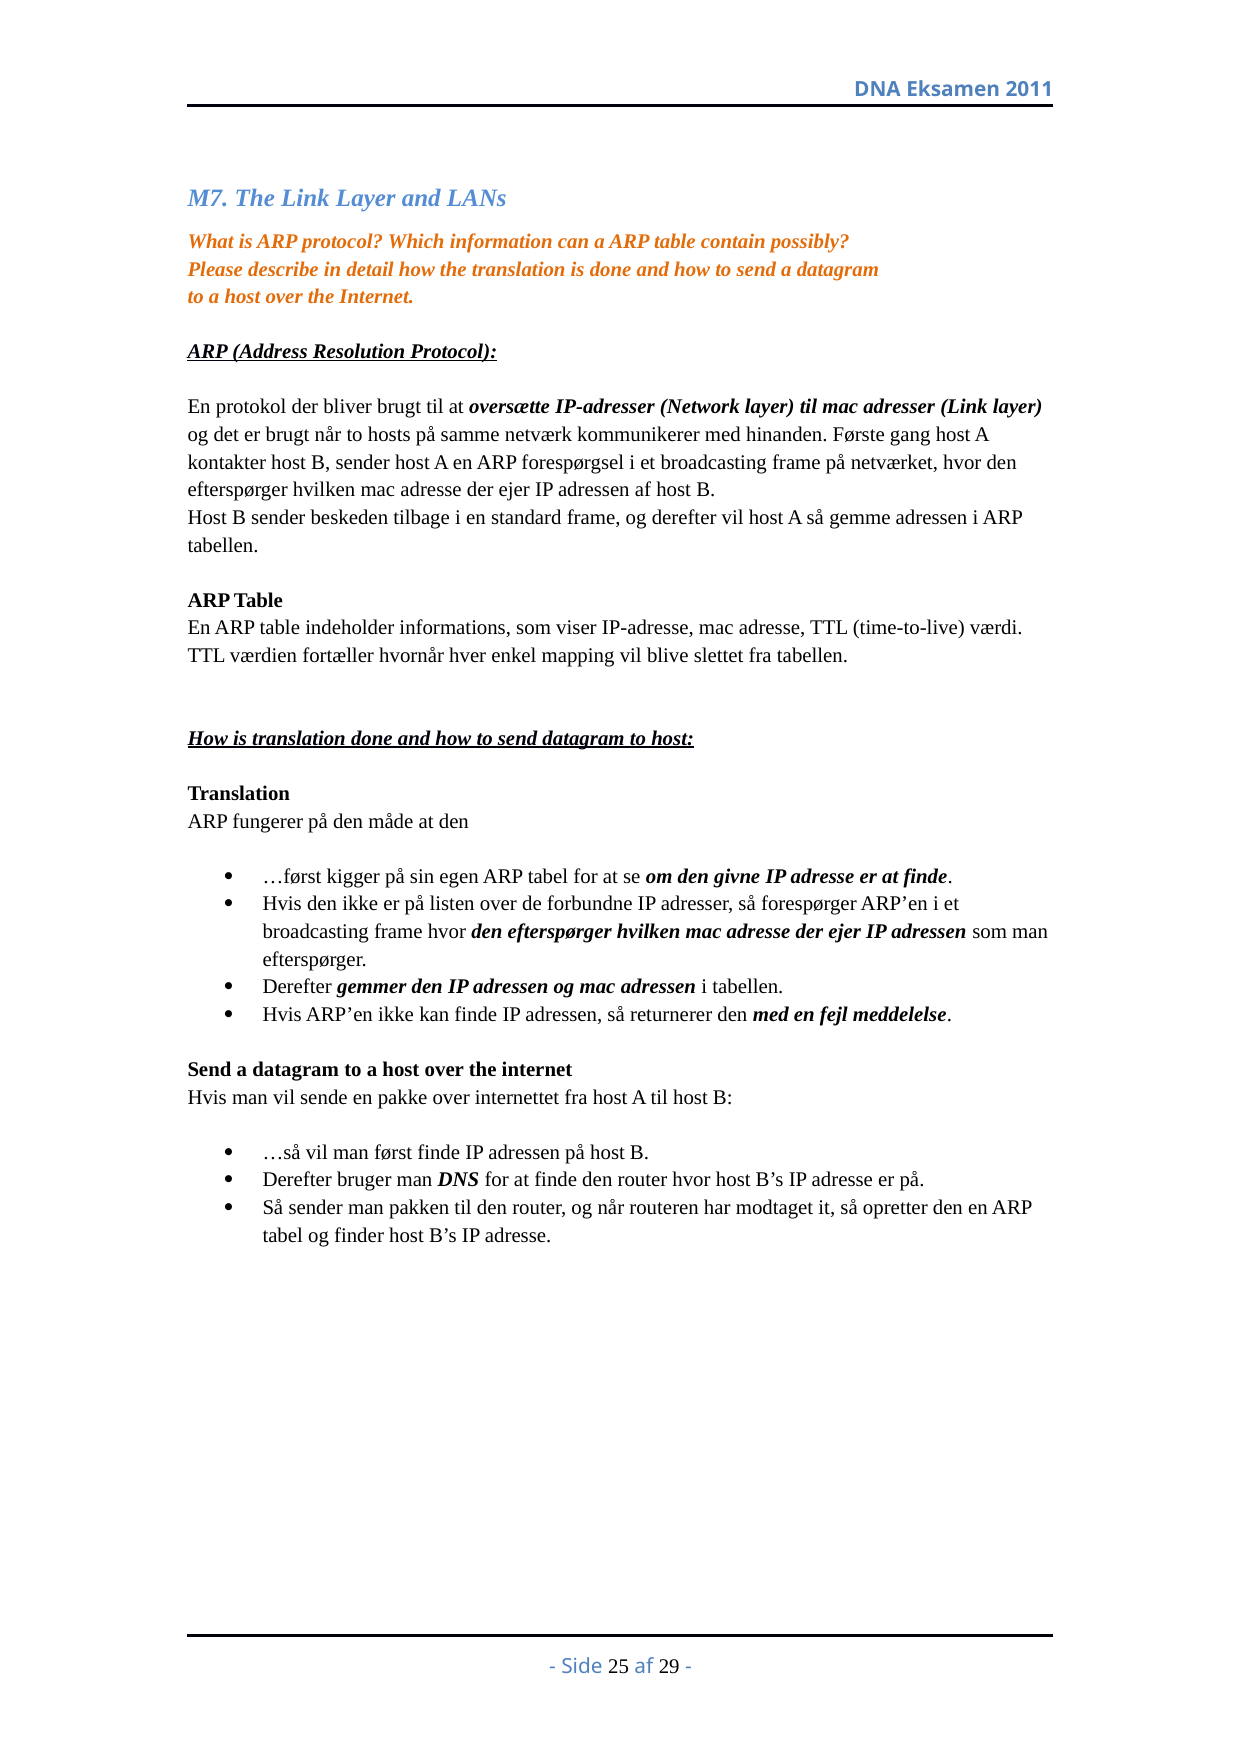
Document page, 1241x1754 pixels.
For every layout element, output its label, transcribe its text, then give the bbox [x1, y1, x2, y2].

text ARP (Address Resolution Protocol): [187, 339, 1053, 363]
text Translation [187, 781, 1053, 805]
text to a host over the Internet. [187, 284, 1053, 308]
text ARP Table [187, 588, 1053, 612]
text Please describe in detail how the translation is done and how to send a datagram [187, 256, 1053, 281]
text Host B sender beskeden tilbage i en standard frame, og derefter vil host A så gemme adressen i ARP tabellen. [187, 505, 1053, 557]
list Så sender man pakken til den router, og når routeren har modtaget it, så opretter den en ARP tabel og finder host B’s IP adresse. [225, 1195, 1053, 1247]
text ARP fungerer på den måde at den [187, 808, 1053, 833]
list Hvis den ikke er på listen over de forbundne IP adresser, så forespørger ARP’en i et broadcasting frame hvor den efterspørger hvilken mac adresse der ejer IP adressen som man efterspørger. [225, 891, 1053, 971]
text En ARP table indeholder informations, som viser IP-adresse, mac adresse, TTL (time-to-live) værdi. TTL værdien fortæller hvornår hver enkel mapping vil blive slettet fra tabellen. [187, 615, 1053, 667]
text Hvis man vil sende en pakke over internettet fra host A til host B: [187, 1084, 1053, 1109]
list Derefter gemmer den IP adressen og mac adressen i tabellen. [225, 974, 1053, 998]
subtitle M7. The Link Layer and LANs [187, 183, 1053, 212]
text What is ARP protocol? Which information can a ARP table contain possibly? [187, 229, 1053, 253]
list Derefter bruger man DNS for at finde den router hvor host B’s IP adresse er på. [225, 1167, 1053, 1191]
list Hvis ARP’en ikke kan finde IP adressen, så returnerer den med en fejl meddelelse. [225, 1002, 1053, 1026]
text En protokol der bliver brugt til at oversætte IP-adresser (Network layer) til mac adresser (Link layer) og det er brugt når to hosts på samme netværk kommunikerer med hinanden. Første gang host A kontakter host B, sender host A en ARP forespørgsel i et broadcasting frame på netværket, hvor den efterspørger hvilken mac adresse der ejer IP adressen af host B. [187, 394, 1053, 501]
list …så vil man først finde IP adressen på host B. [225, 1140, 1053, 1164]
text How is translation done and how to send datagram to host: [187, 726, 1053, 750]
list …først kigger på sin egen ARP tabel for at se om den givne IP adresse er at finde. [225, 864, 1053, 888]
text Send a datagram to a host over the internet [187, 1057, 1053, 1081]
